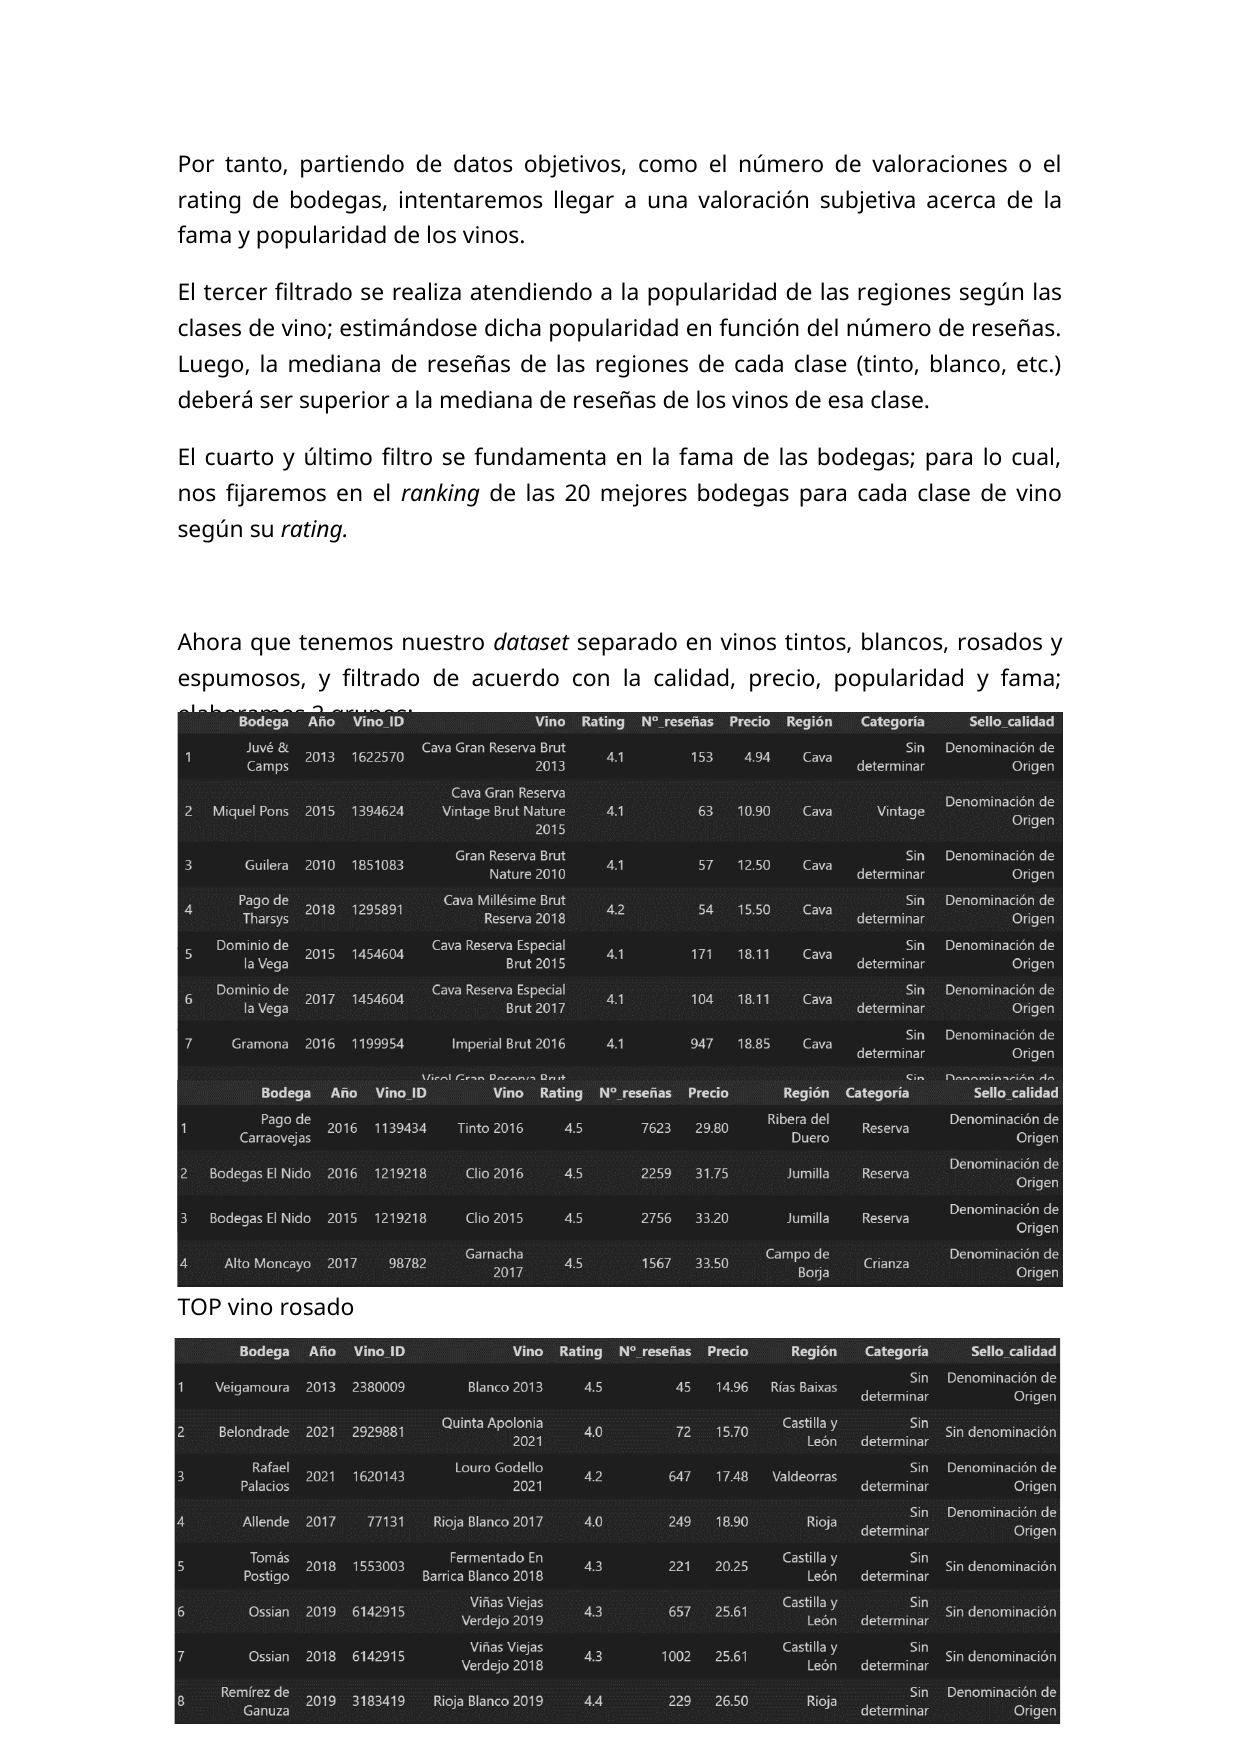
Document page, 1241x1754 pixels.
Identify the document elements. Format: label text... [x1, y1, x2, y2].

text TOP vino rosado [177, 1287, 1063, 1322]
text El tercer filtrado se realiza atendiendo a la popularidad de las regiones según las clases de vino; estimándose dicha popularidad en función del número de reseñas. Luego, la mediana de reseñas de las regiones de cada clase (tinto, blanco, etc.) deberá ser superior a la mediana de reseñas de los vinos de esa clase. [177, 276, 1063, 415]
text Ahora que tenemos nuestro dataset separado en vinos tintos, blancos, rosados y espumosos, y filtrado de acuerdo con la calidad, precio, popularidad y fama; elaboramos 2 grupos: [177, 626, 1063, 712]
text El cuarto y último filtro se fundamenta en la fama de las bodegas; para lo cual, nos fijaremos en el ranking de las 20 mejores bodegas para cada clase de vino según su rating. [177, 441, 1063, 544]
text Por tanto, partiendo de datos objetivos, como el número de valoraciones o el rating de bodegas, intentaremos llegar a una valoración subjetiva acerca de la fama y popularidad de los vinos. [177, 148, 1063, 251]
